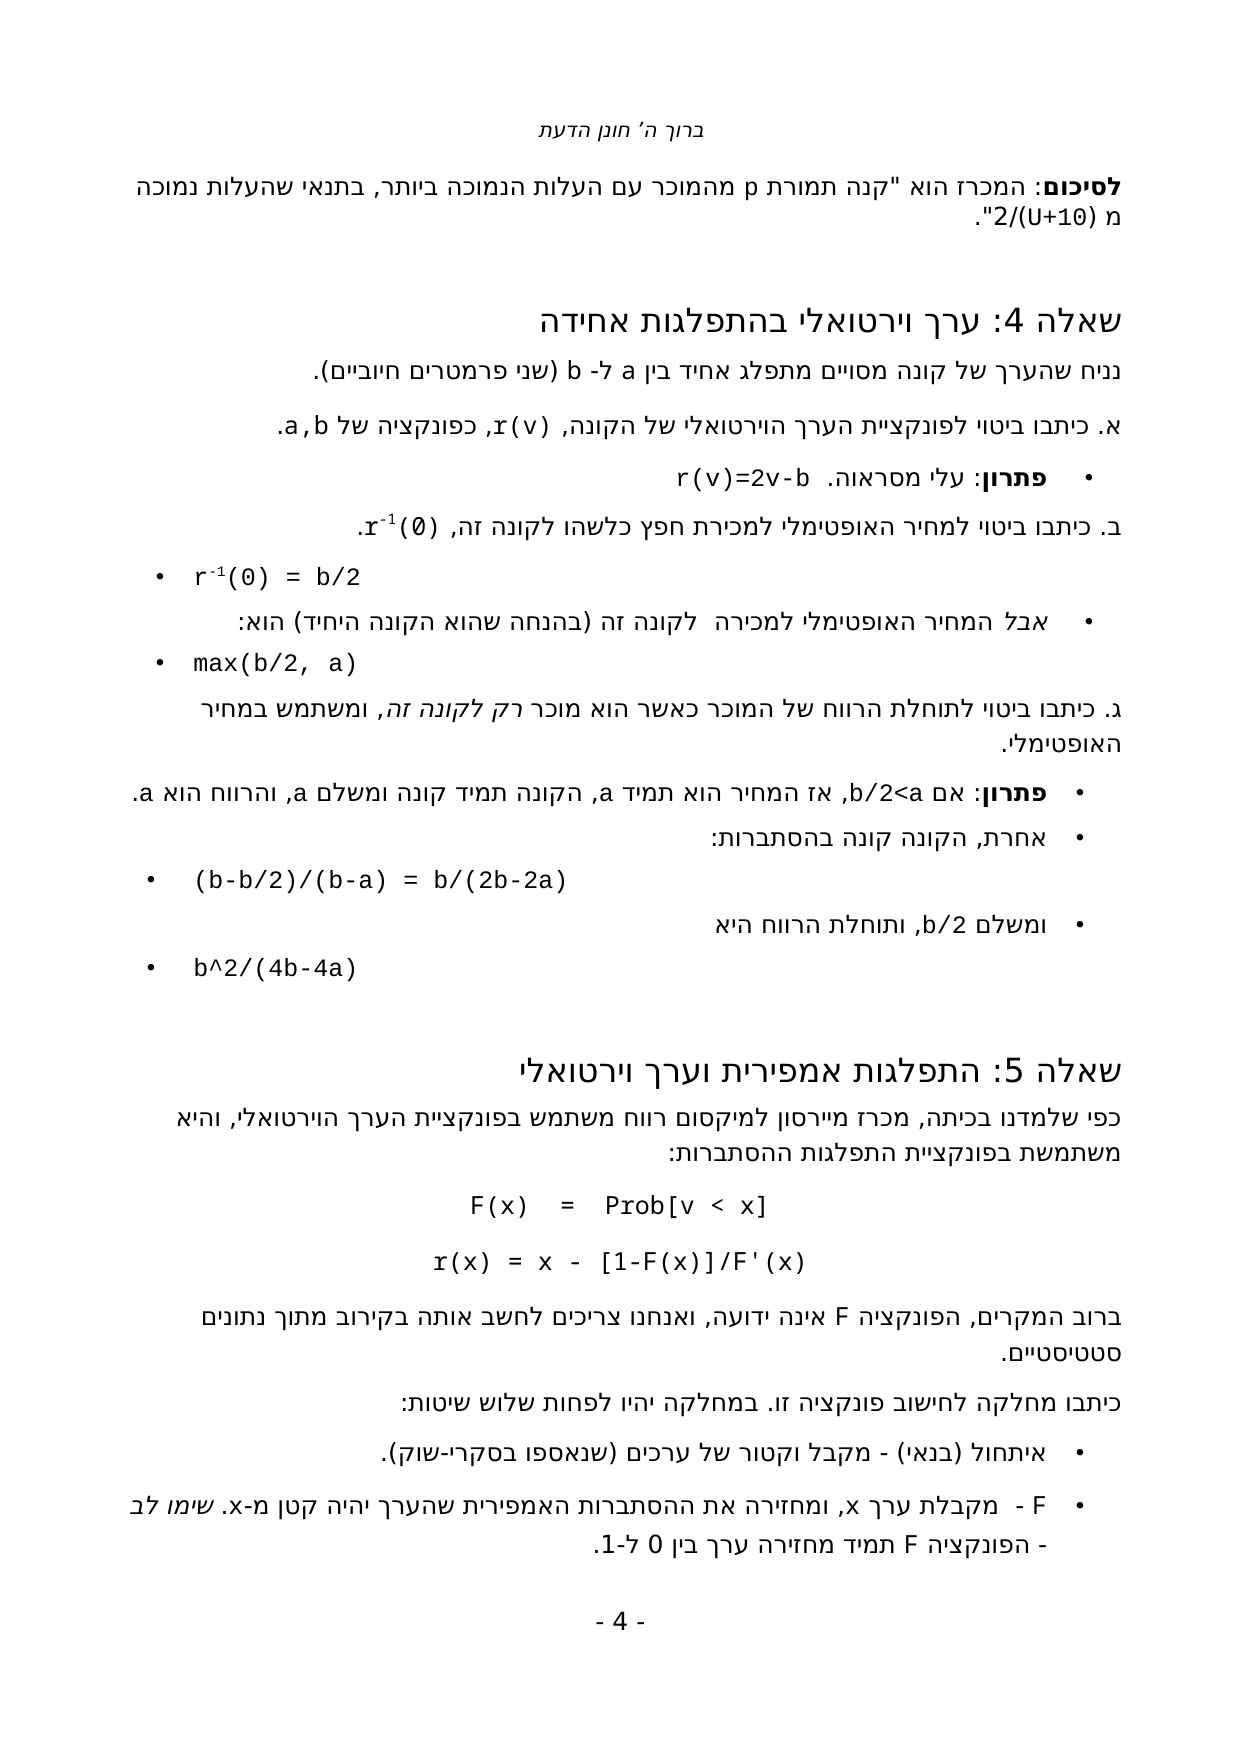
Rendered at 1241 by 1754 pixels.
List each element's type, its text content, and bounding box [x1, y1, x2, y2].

list (b-b/2)/(b-a) = b/(2b-2a) [156, 867, 1122, 896]
text א. כיתבו ביטוי לפונקציית הערך הוירטואלי של הקונה, r(v), כפונקציה של a,b. [118, 408, 1122, 442]
text ברוב המקרים, הפונקציה F אינה ידועה, ואנחנו צריכים לחשב אותה בקירוב מתוך נתונים סטטיסטיים. [118, 1299, 1122, 1368]
list F - מקבלת ערך x, ומחזירה את ההסתברות האמפירית שהערך יהיה קטן מ-x. שימו לב - הפונקציה F תמיד מחזירה ערך בין 0 ל-1. [118, 1487, 1084, 1561]
list איתחול (בנאי) - מקבל וקטור של ערכים (שנאספו בסקרי-שוק). [118, 1438, 1084, 1467]
text F(x) = Prob[v < x] [118, 1188, 1122, 1222]
subtitle שאלה 4: ערך וירטואלי בהתפלגות אחידה [118, 301, 1122, 340]
list פתרון: עלי מסראוה. r(v)=2v-b [118, 463, 1084, 494]
text r(x) = x - [1-F(x)]/F'(x) [118, 1243, 1122, 1277]
subtitle שאלה 5: התפלגות אמפירית וערך וירטואלי [118, 1052, 1122, 1091]
list פתרון: אם b/2<a, אז המחיר הוא תמיד a, הקונה תמיד קונה ומשלם a, והרווח הוא a. [118, 778, 1084, 809]
text ג. כיתבו ביטוי לתוחלת הרווח של המוכר כאשר הוא מוכר רק לקונה זה, ומשתמש במחיר האופטימלי. [118, 694, 1122, 758]
list אבל המחיר האופטימלי למכירה לקונה זה (בהנחה שהוא הקונה היחיד) הוא: [118, 607, 1084, 636]
list b^2/(4b-4a) [156, 956, 1122, 984]
text ב. כיתבו ביטוי למחיר האופטימלי למכירת חפץ כלשהו לקונה זה, r-1(0). [118, 509, 1122, 543]
text כפי שלמדנו בכיתה, מכרז מיירסון למיקסום רווח משתמש בפונקציית הערך הוירטואלי, והיא משתמשת בפונקציית התפלגות ההסתברות: [118, 1103, 1122, 1167]
text נניח שהערך של קונה מסויים מתפלג אחיד בין a ל- b (שני פרמטרים חיוביים). [118, 353, 1122, 387]
list r-1(0) = b/2 [156, 564, 1122, 592]
list ומשלם b/2, ותוחלת הרווח היא [118, 910, 1084, 941]
list אחרת, הקונה קונה בהסתברות: [118, 824, 1084, 853]
list max(b/2, a) [156, 651, 1122, 679]
text לסיכום: המכרז הוא "קנה תמורת p מהמוכר עם העלות הנמוכה ביותר, בתנאי שהעלות נמוכה מ (U+10)/2". [118, 172, 1122, 233]
text כיתבו מחלקה לחישוב פונקציה זו. במחלקה יהיו לפחות שלוש שיטות: [118, 1388, 1122, 1417]
